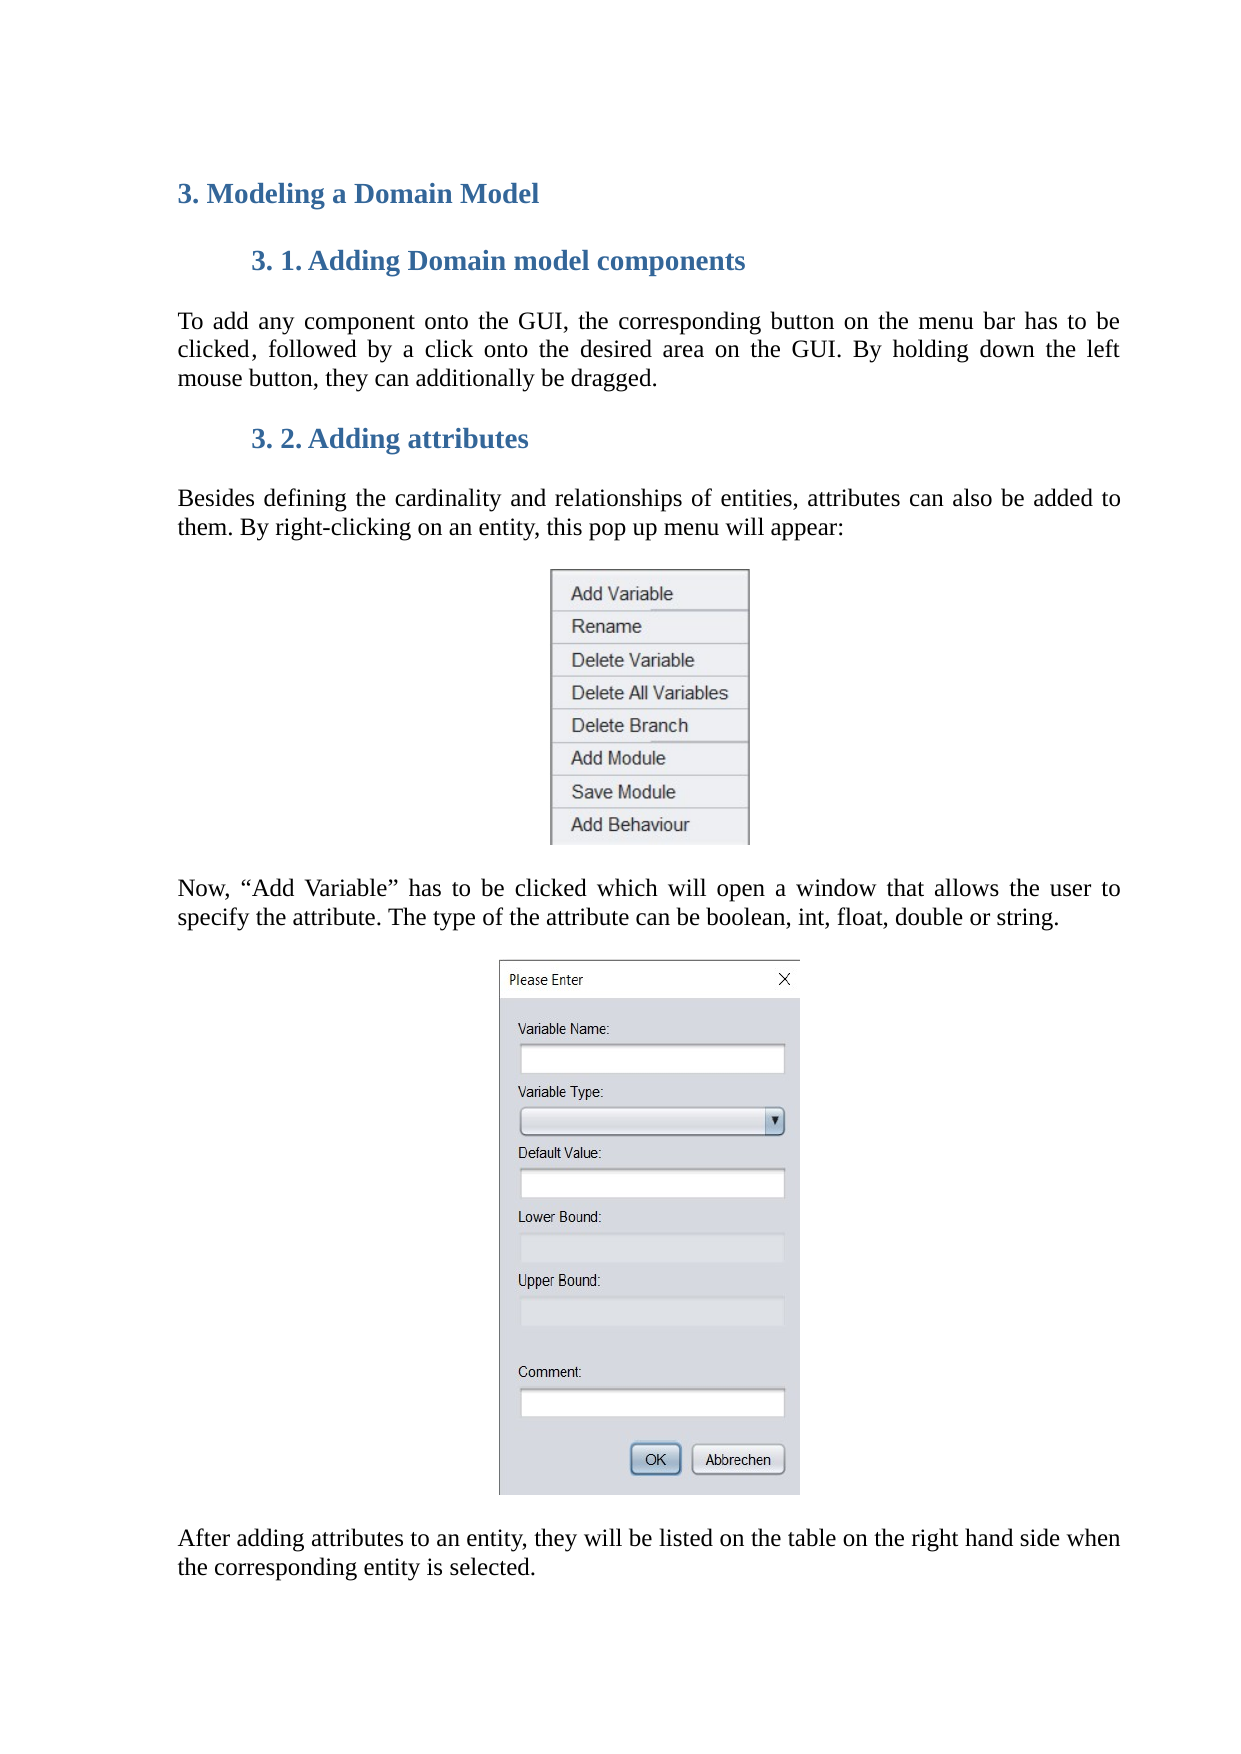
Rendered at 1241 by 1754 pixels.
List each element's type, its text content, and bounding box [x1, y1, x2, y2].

picture [549, 569, 750, 845]
text Besides defining the cardinality and relationships of entities, attributes can also be added to them. By right-clicking on an entity, this pop up menu will appear: [177, 483, 1122, 541]
text To add any component onto the GUI, the corresponding button on the menu bar has to be clicked , followed by a click onto the desired area on the GUI. By holding down the left mouse button, they can additionally be dragged. [177, 306, 1122, 392]
picture [499, 959, 800, 1495]
list 3. Modeling a Domain Model [177, 176, 1122, 210]
text Now, “Add Variable” has to be clicked which will open a window that allows the user to specify the attribute. The type of the attribute can be boolean, int, float, double or string. [177, 873, 1122, 931]
text 3. 1. Adding Domain model components [177, 243, 1122, 277]
text 3. 2. Adding attributes [177, 421, 1122, 454]
text After adding attributes to an entity, they will be listed on the table on the right hand side when the corresponding entity is selected. [177, 1523, 1122, 1581]
